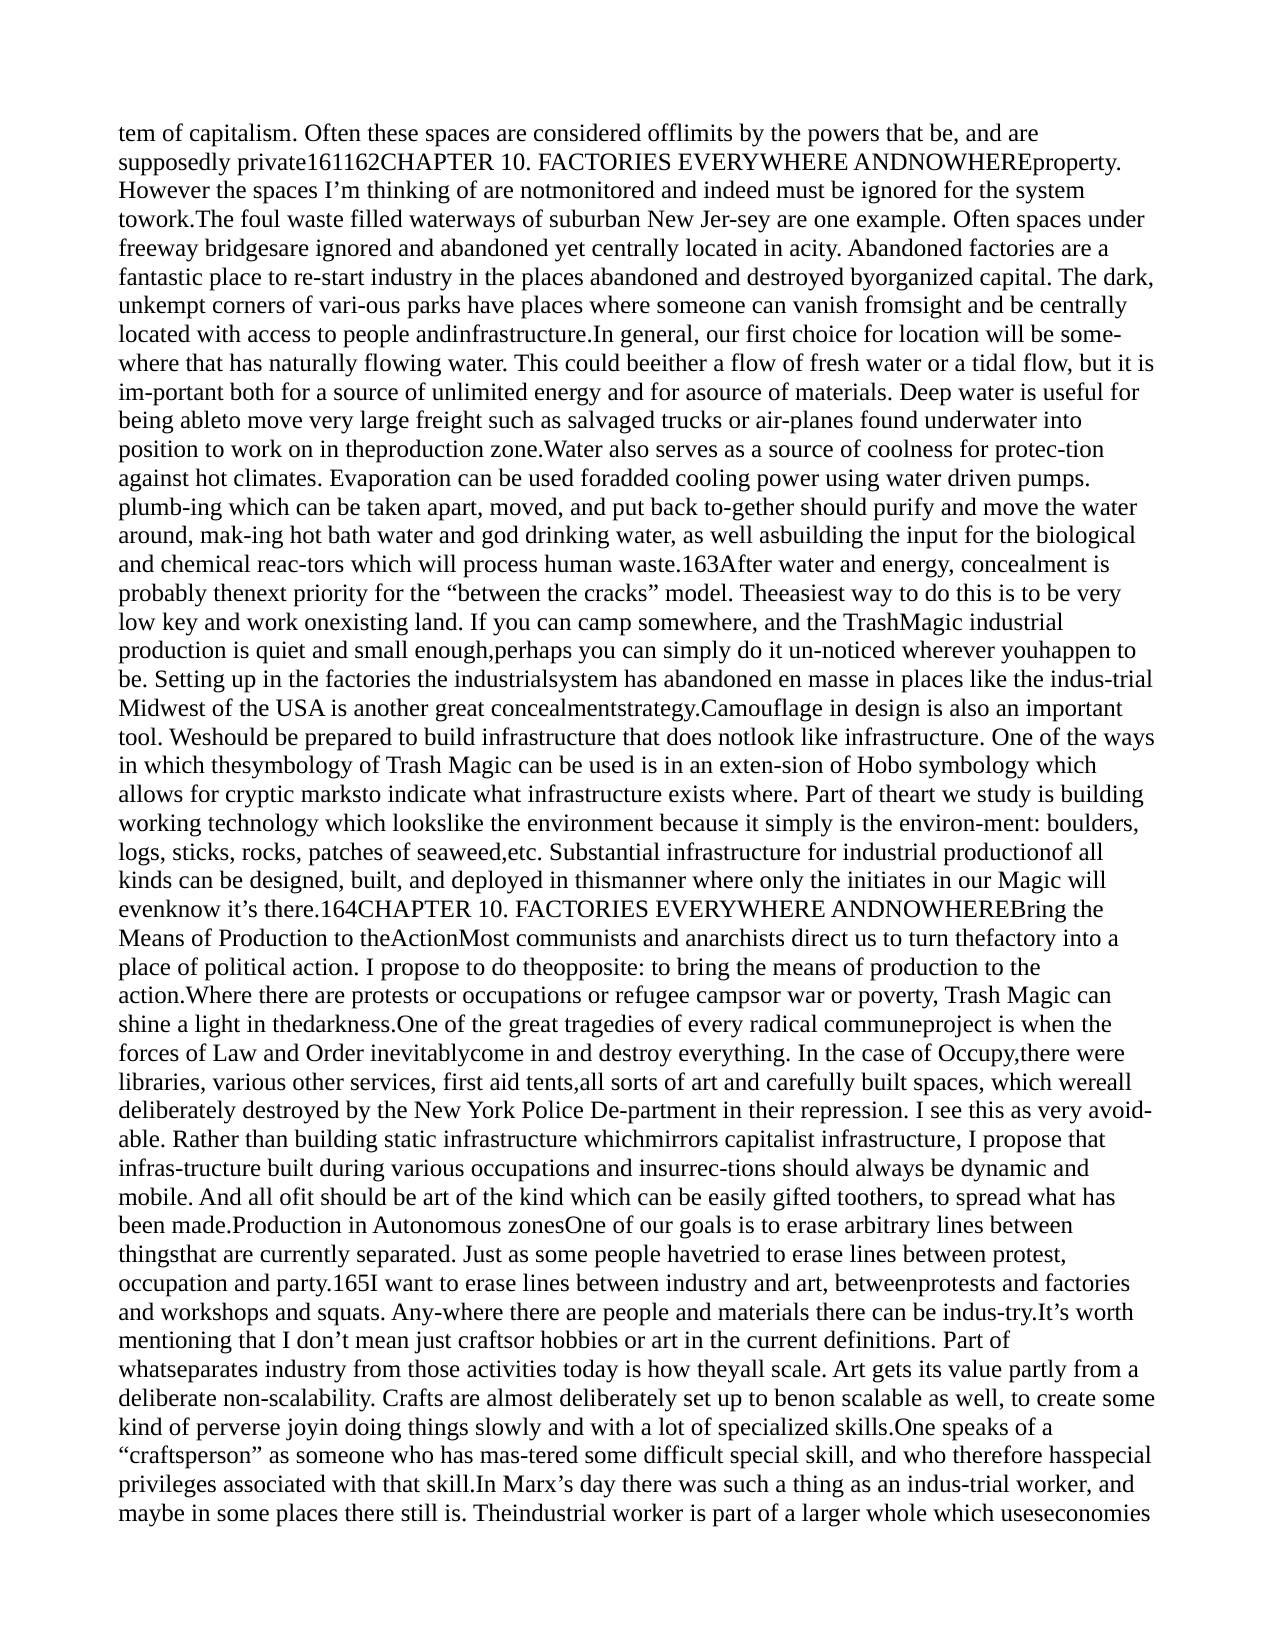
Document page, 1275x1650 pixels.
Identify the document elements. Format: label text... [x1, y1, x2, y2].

text tem of capitalism. Often these spaces are considered offlimits by the powers that be, and are supposedly private161162CHAPTER 10. FACTORIES EVERYWHERE ANDNOWHEREproperty. However the spaces I’m thinking of are notmonitored and indeed must be ignored for the system towork.The foul waste filled waterways of suburban New Jer-sey are one example. Often spaces under freeway bridgesare ignored and abandoned yet centrally located in acity. Abandoned factories are a fantastic place to re-start industry in the places abandoned and destroyed byorganized capital. The dark, unkempt corners of vari-ous parks have places where someone can vanish fromsight and be centrally located with access to people andinfrastructure.In general, our first choice for location will be some-where that has naturally flowing water. This could beeither a flow of fresh water or a tidal flow, but it is im-portant both for a source of unlimited energy and for asource of materials. Deep water is useful for being ableto move very large freight such as salvaged trucks or air-planes found underwater into position to work on in theproduction zone.Water also serves as a source of coolness for protec-tion against hot climates. Evaporation can be used foradded cooling power using water driven pumps. plumb-ing which can be taken apart, moved, and put back to-gether should purify and move the water around, mak-ing hot bath water and god drinking water, as well asbuilding the input for the biological and chemical reac-tors which will process human waste.163After water and energy, concealment is probably thenext priority for the “between the cracks” model. Theeasiest way to do this is to be very low key and work onexisting land. If you can camp somewhere, and the TrashMagic industrial production is quiet and small enough,perhaps you can simply do it un-noticed wherever youhappen to be. Setting up in the factories the industrialsystem has abandoned en masse in places like the indus-trial Midwest of the USA is another great concealmentstrategy.Camouflage in design is also an important tool. Weshould be prepared to build infrastructure that does notlook like infrastructure. One of the ways in which thesymbology of Trash Magic can be used is in an exten-sion of Hobo symbology which allows for cryptic marksto indicate what infrastructure exists where. Part of theart we study is building working technology which lookslike the environment because it simply is the environ-ment: boulders, logs, sticks, rocks, patches of seaweed,etc. Substantial infrastructure for industrial productionof all kinds can be designed, built, and deployed in thismanner where only the initiates in our Magic will evenknow it’s there.164CHAPTER 10. FACTORIES EVERYWHERE ANDNOWHEREBring the Means of Production to theActionMost communists and anarchists direct us to turn thefactory into a place of political action. I propose to do theopposite: to bring the means of production to the action.Where there are protests or occupations or refugee campsor war or poverty, Trash Magic can shine a light in thedarkness.One of the great tragedies of every radical communeproject is when the forces of Law and Order inevitablycome in and destroy everything. In the case of Occupy,there were libraries, various other services, first aid tents,all sorts of art and carefully built spaces, which wereall deliberately destroyed by the New York Police De-partment in their repression. I see this as very avoid-able. Rather than building static infrastructure whichmirrors capitalist infrastructure, I propose that infras-tructure built during various occupations and insurrec-tions should always be dynamic and mobile. And all ofit should be art of the kind which can be easily gifted toothers, to spread what has been made.Production in Autonomous zonesOne of our goals is to erase arbitrary lines between thingsthat are currently separated. Just as some people havetried to erase lines between protest, occupation and party.165I want to erase lines between industry and art, betweenprotests and factories and workshops and squats. Any-where there are people and materials there can be indus-try.It’s worth mentioning that I don’t mean just craftsor hobbies or art in the current definitions. Part of whatseparates industry from those activities today is how theyall scale. Art gets its value partly from a deliberate non-scalability. Crafts are almost deliberately set up to benon scalable as well, to create some kind of perverse joyin doing things slowly and with a lot of specialized skills.One speaks of a “craftsperson” as someone who has mas-tered some difficult special skill, and who therefore hasspecial privileges associated with that skill.In Marx’s day there was such a thing as an indus-trial worker, and maybe in some places there still is. Theindustrial worker is part of a larger whole which useseconomies [118, 118, 1157, 1527]
